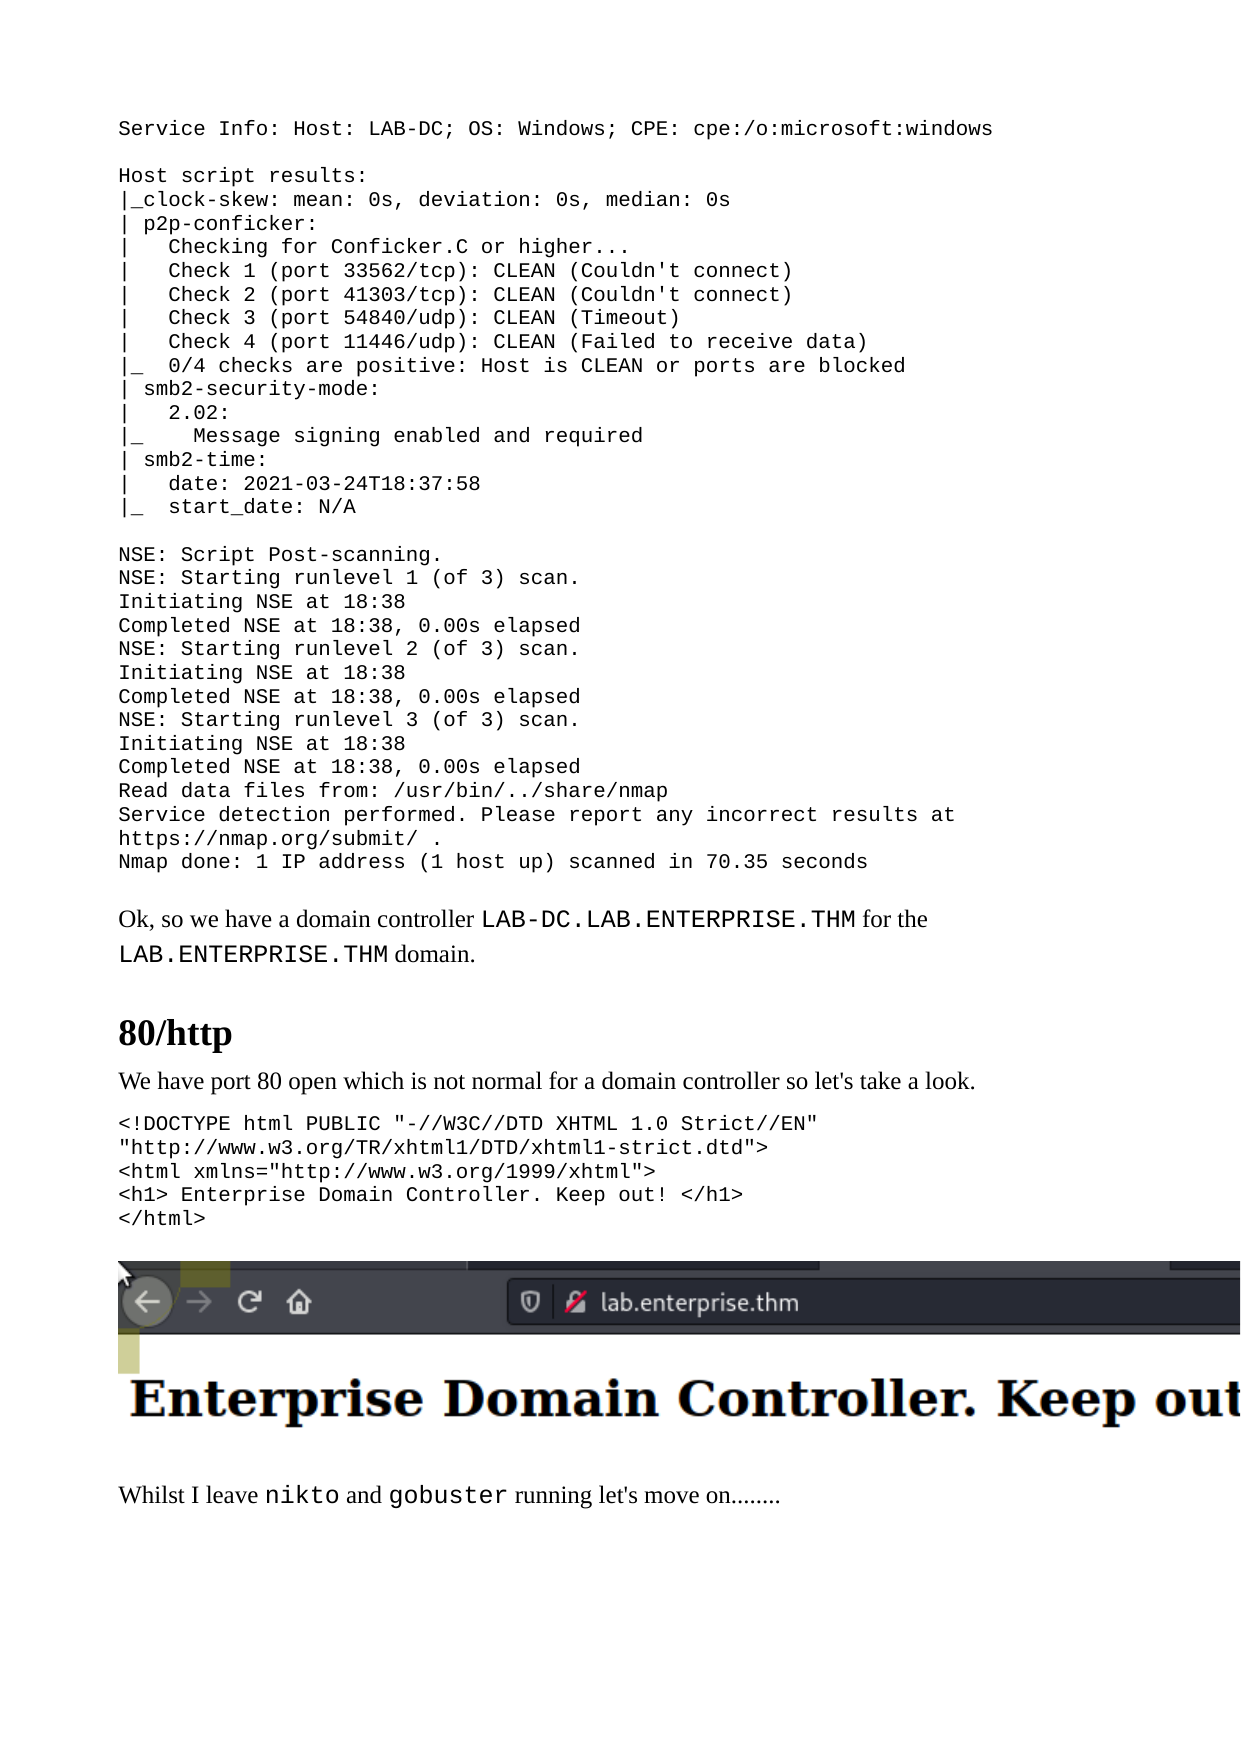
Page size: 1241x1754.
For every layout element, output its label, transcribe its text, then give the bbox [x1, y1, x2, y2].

text |_ 0/4 checks are positive: Host is CLEAN or ports are blocked [118, 354, 1122, 378]
text <!DOCTYPE html PUBLIC "-//W3C//DTD XHTML 1.0 Strict//EN" "http://www.w3.org/TR/xhtml1/DTD/xhtml1-strict.dtd"> [118, 1113, 1122, 1161]
text | Check 1 (port 33562/tcp): CLEAN (Couldn't connect) [118, 260, 1122, 284]
text Whilst I leave nikto and gobuster running let's move on........ [118, 1480, 1122, 1511]
subtitle 80/http [118, 1010, 1122, 1053]
text | date: 2021-03-24T18:37:58 [118, 473, 1122, 496]
text |_ Message signing enabled and required [118, 426, 1122, 449]
text NSE: Starting runlevel 1 (of 3) scan. [118, 567, 1122, 591]
text | 2.02: [118, 402, 1122, 426]
text | Check 2 (port 41303/tcp): CLEAN (Couldn't connect) [118, 284, 1122, 307]
text <h1> Enterprise Domain Controller. Keep out! </h1> [118, 1184, 1122, 1208]
text Completed NSE at 18:38, 0.00s elapsed [118, 615, 1122, 638]
picture [118, 1261, 1241, 1462]
text Completed NSE at 18:38, 0.00s elapsed [118, 757, 1122, 780]
text |_clock-skew: mean: 0s, deviation: 0s, median: 0s [118, 189, 1122, 213]
text NSE: Script Post-scanning. [118, 544, 1122, 567]
text <html xmlns="http://www.w3.org/1999/xhtml"> [118, 1161, 1122, 1184]
text Nmap done: 1 IP address (1 host up) scanned in 70.35 seconds [118, 851, 1122, 875]
text We have port 80 open which is not normal for a domain controller so let's take a look. [118, 1066, 1122, 1094]
text | Check 3 (port 54840/udp): CLEAN (Timeout) [118, 307, 1122, 331]
text Host script results: [118, 165, 1122, 189]
text | Check 4 (port 11446/udp): CLEAN (Failed to receive data) [118, 331, 1122, 354]
text Service detection performed. Please report any incorrect results at https://nmap.org/submit/ . [118, 804, 1122, 851]
text Service Info: Host: LAB-DC; OS: Windows; CPE: cpe:/o:microsoft:windows [118, 118, 1122, 142]
text Initiating NSE at 18:38 [118, 591, 1122, 615]
text NSE: Starting runlevel 3 (of 3) scan. [118, 709, 1122, 733]
text Read data files from: /usr/bin/../share/nmap [118, 780, 1122, 804]
text | smb2-security-mode: [118, 378, 1122, 402]
text Initiating NSE at 18:38 [118, 733, 1122, 757]
text Completed NSE at 18:38, 0.00s elapsed [118, 686, 1122, 709]
text | p2p-conficker: [118, 213, 1122, 236]
text NSE: Starting runlevel 2 (of 3) scan. [118, 638, 1122, 662]
text Ok, so we have a domain controller LAB-DC.LAB.ENTERPRISE.THM for the LAB.ENTERPRISE.THM domain. [118, 904, 1122, 970]
text </html> [118, 1208, 1122, 1232]
text | smb2-time: [118, 449, 1122, 473]
text |_ start_date: N/A [118, 496, 1122, 520]
text | Checking for Conficker.C or higher... [118, 236, 1122, 260]
text Initiating NSE at 18:38 [118, 662, 1122, 686]
